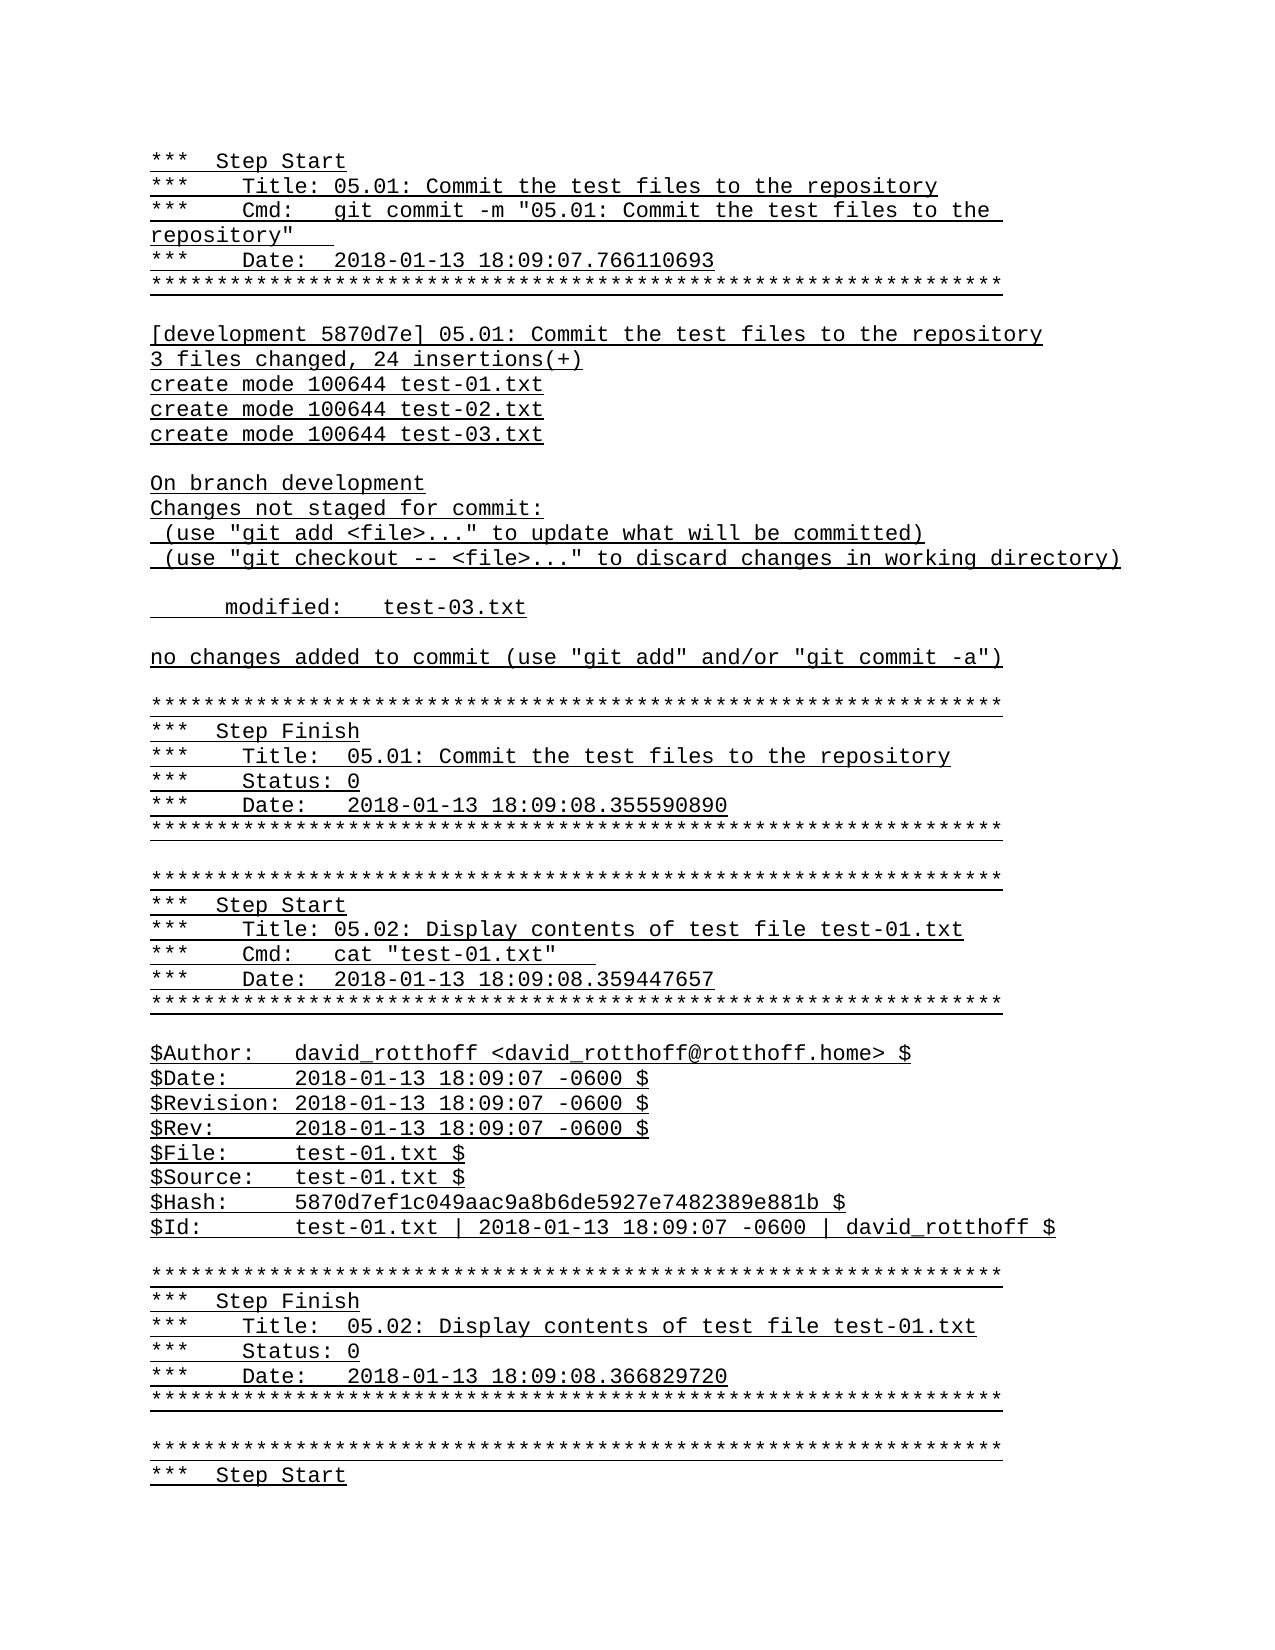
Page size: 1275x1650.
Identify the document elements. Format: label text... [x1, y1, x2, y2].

text *** Date: 2018-01-13 18:09:08.359447657 [150, 968, 1125, 993]
text $Rev: 2018-01-13 18:09:07 -0600 $ [150, 1117, 1125, 1142]
text 3 files changed, 24 insertions(+) [150, 348, 1125, 373]
text *** Step Start [150, 150, 1125, 175]
text ***************************************************************** [150, 1266, 1125, 1290]
text Changes not staged for commit: [150, 497, 1125, 522]
text *** Date: 2018-01-13 18:09:07.766110693 [150, 249, 1125, 274]
text [development 5870d7e] 05.01: Commit the test files to the repository [150, 323, 1125, 348]
text *** Status: 0 [150, 1340, 1125, 1365]
text *** Step Finish [150, 720, 1125, 745]
text ***************************************************************** [150, 1439, 1125, 1464]
text *** Step Start [150, 894, 1125, 918]
text create mode 100644 test-03.txt [150, 423, 1125, 447]
text $Id: test-01.txt | 2018-01-13 18:09:07 -0600 | david_rotthoff $ [150, 1216, 1125, 1241]
text *** Cmd: cat "test-01.txt" [150, 943, 1125, 968]
text $Date: 2018-01-13 18:09:07 -0600 $ [150, 1067, 1125, 1092]
text $Source: test-01.txt $ [150, 1166, 1125, 1191]
text ***************************************************************** [150, 869, 1125, 894]
text *** Status: 0 [150, 770, 1125, 794]
text (use "git checkout -- <file>..." to discard changes in working directory) [150, 547, 1125, 571]
text $Revision: 2018-01-13 18:09:07 -0600 $ [150, 1092, 1125, 1117]
text On branch development [150, 472, 1125, 497]
text no changes added to commit (use "git add" and/or "git commit -a") [150, 646, 1125, 671]
text ***************************************************************** [150, 819, 1125, 844]
text $Author: david_rotthoff <david_rotthoff@rotthoff.home> $ [150, 1042, 1125, 1067]
text *** Step Start [150, 1464, 1125, 1489]
text $Hash: 5870d7ef1c049aac9a8b6de5927e7482389e881b $ [150, 1191, 1125, 1216]
text $File: test-01.txt $ [150, 1142, 1125, 1166]
text ***************************************************************** [150, 993, 1125, 1018]
text ***************************************************************** [150, 274, 1125, 299]
text *** Title: 05.01: Commit the test files to the repository [150, 175, 1125, 199]
text *** Date: 2018-01-13 18:09:08.355590890 [150, 794, 1125, 819]
text create mode 100644 test-01.txt [150, 373, 1125, 398]
text *** Cmd: git commit -m "05.01: Commit the test files to the repository" [150, 199, 1125, 249]
text ***************************************************************** [150, 1389, 1125, 1414]
text *** Step Finish [150, 1290, 1125, 1315]
text ***************************************************************** [150, 695, 1125, 720]
text *** Title: 05.02: Display contents of test file test-01.txt [150, 918, 1125, 943]
text (use "git add <file>..." to update what will be committed) [150, 522, 1125, 547]
text *** Date: 2018-01-13 18:09:08.366829720 [150, 1365, 1125, 1389]
text *** Title: 05.02: Display contents of test file test-01.txt [150, 1315, 1125, 1340]
text create mode 100644 test-02.txt [150, 398, 1125, 423]
text modified: test-03.txt [150, 596, 1125, 621]
text *** Title: 05.01: Commit the test files to the repository [150, 745, 1125, 770]
